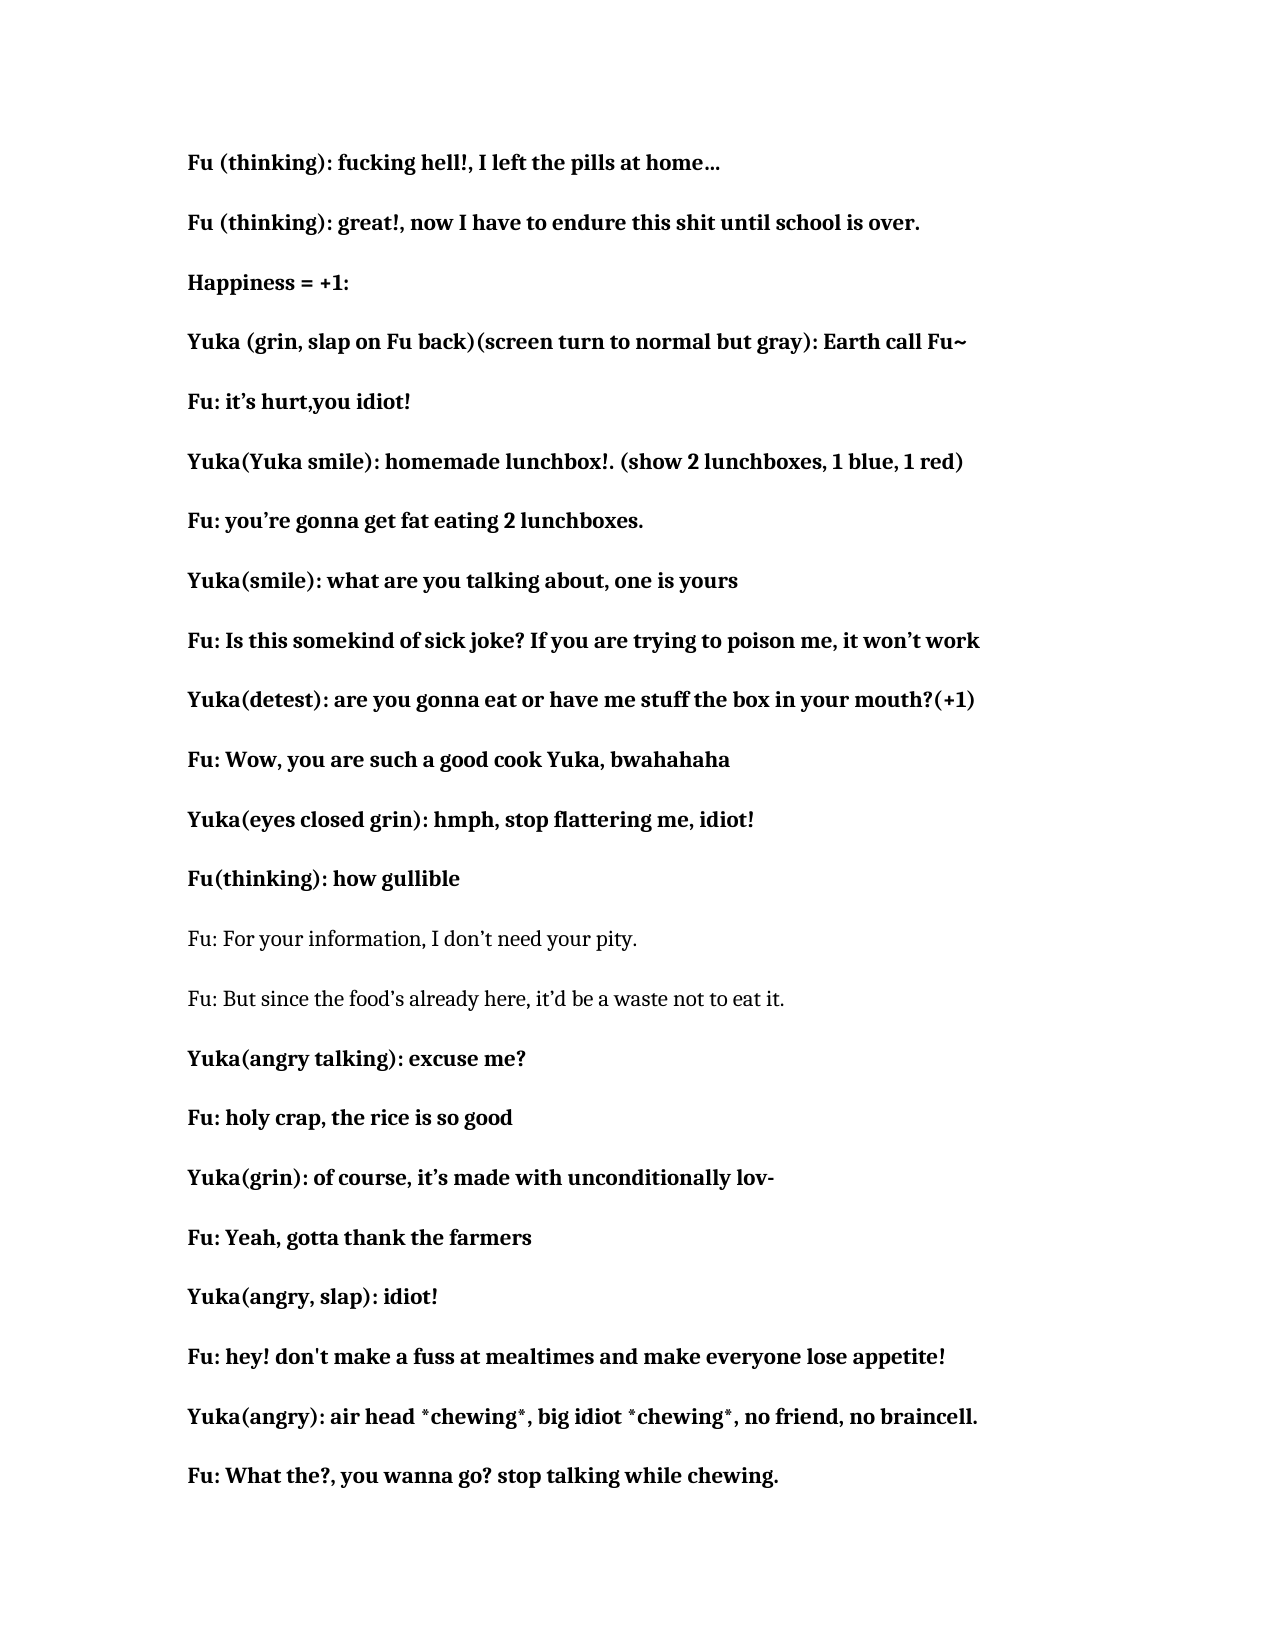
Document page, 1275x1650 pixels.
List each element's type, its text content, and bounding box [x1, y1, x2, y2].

text Fu: Is this somekind of sick joke? If you are trying to poison me, it won’t work [187, 627, 1087, 654]
text Happiness = +1: [187, 269, 1087, 296]
text Yuka(eyes closed grin): hmph, stop flattering me, idiot! [187, 807, 1087, 833]
text Yuka(angry talking): excuse me? [187, 1045, 1087, 1072]
text Fu: hey! don't make a fuss at mealtimes and make everyone lose appetite! [187, 1344, 1087, 1370]
text Fu: What the?, you wanna go? stop talking while chewing. [187, 1463, 1087, 1489]
text Yuka (grin, slap on Fu back)(screen turn to normal but gray): Earth call Fu~ [187, 329, 1087, 355]
text Fu: Yeah, gotta thank the farmers [187, 1224, 1087, 1251]
text Yuka(angry): air head *chewing*, big idiot *chewing*, no friend, no braincell. [187, 1403, 1087, 1430]
text Fu (thinking): great!, now I have to endure this shit until school is over. [187, 210, 1087, 236]
text Fu: you’re gonna get fat eating 2 lunchboxes. [187, 508, 1087, 534]
text Fu: it’s hurt,you idiot! [187, 389, 1087, 415]
text Fu: But since the food’s already here, it’d be a waste not to eat it. [187, 986, 1087, 1012]
text Fu (thinking): fucking hell!, I left the pills at home… [187, 150, 1087, 176]
text Fu: Wow, you are such a good cook Yuka, bwahahaha [187, 747, 1087, 773]
text Yuka(grin): of course, it’s made with unconditionally lov- [187, 1165, 1087, 1191]
text Fu(thinking): how gullible [187, 866, 1087, 893]
text Fu: holy crap, the rice is so good [187, 1105, 1087, 1131]
text Yuka(Yuka smile): homemade lunchbox!. (show 2 lunchboxes, 1 blue, 1 red) [187, 448, 1087, 475]
text Yuka(detest): are you gonna eat or have me stuff the box in your mouth?(+1) [187, 687, 1087, 713]
text Yuka(smile): what are you talking about, one is yours [187, 568, 1087, 594]
text Fu: For your information, I don’t need your pity. [187, 926, 1087, 952]
text Yuka(angry, slap): idiot! [187, 1284, 1087, 1310]
